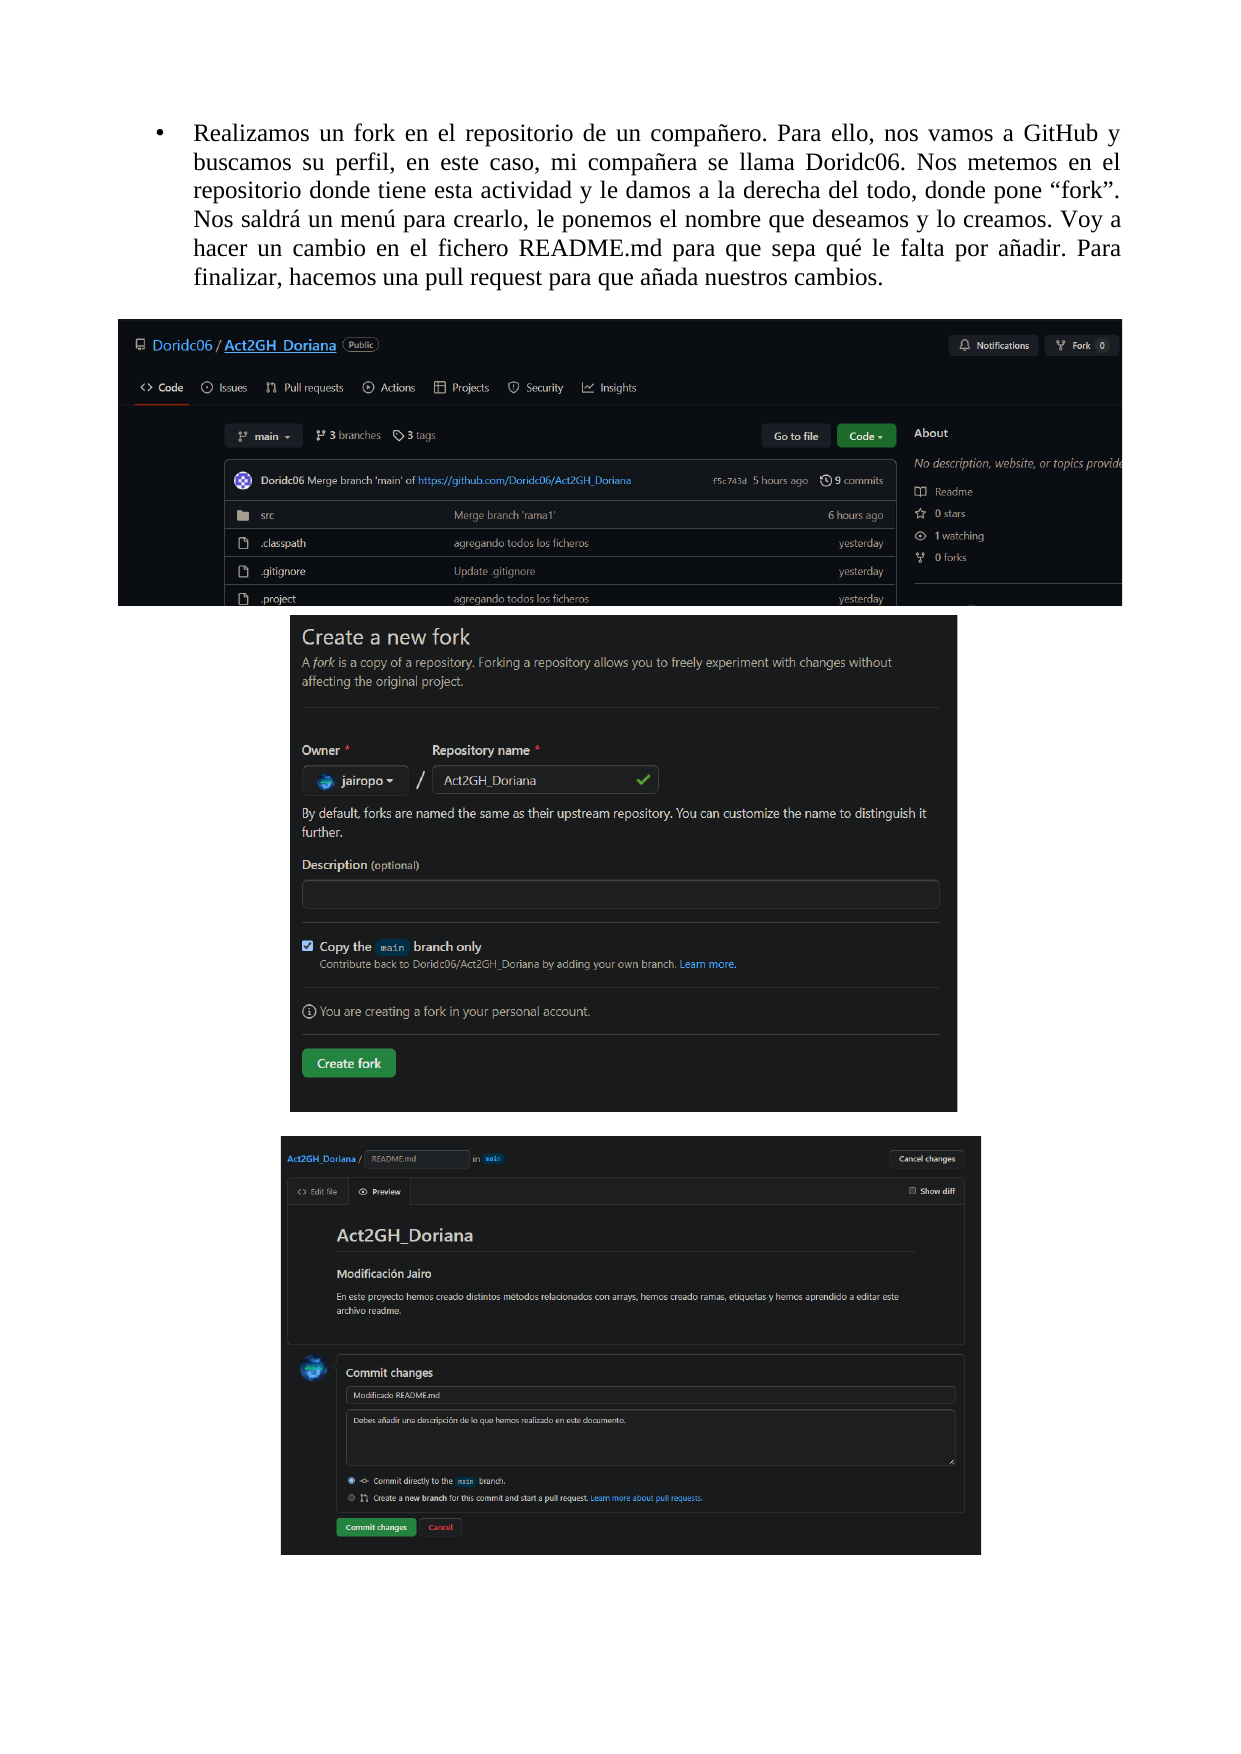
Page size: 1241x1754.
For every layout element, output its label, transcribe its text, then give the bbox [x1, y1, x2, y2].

list Realizamos un fork en el repositorio de un compañero. Para ello, nos vamos a GitHub y buscamos su perfil, en este caso, mi compañera se llama Doridc06. Nos metemos en el repositorio donde tiene esta actividad y le damos a la derecha del todo, donde pone “fork”. Nos saldrá un menú para crearlo, le ponemos el nombre que deseamos y lo creamos. Voy a hacer un cambio en el fichero README.md para que sepa qué le falta por añadir. Para finalizar, hacemos una pull request para que añada nuestros cambios. [156, 118, 1122, 291]
picture [280, 1136, 982, 1555]
picture [118, 319, 1123, 606]
picture [290, 615, 958, 1112]
